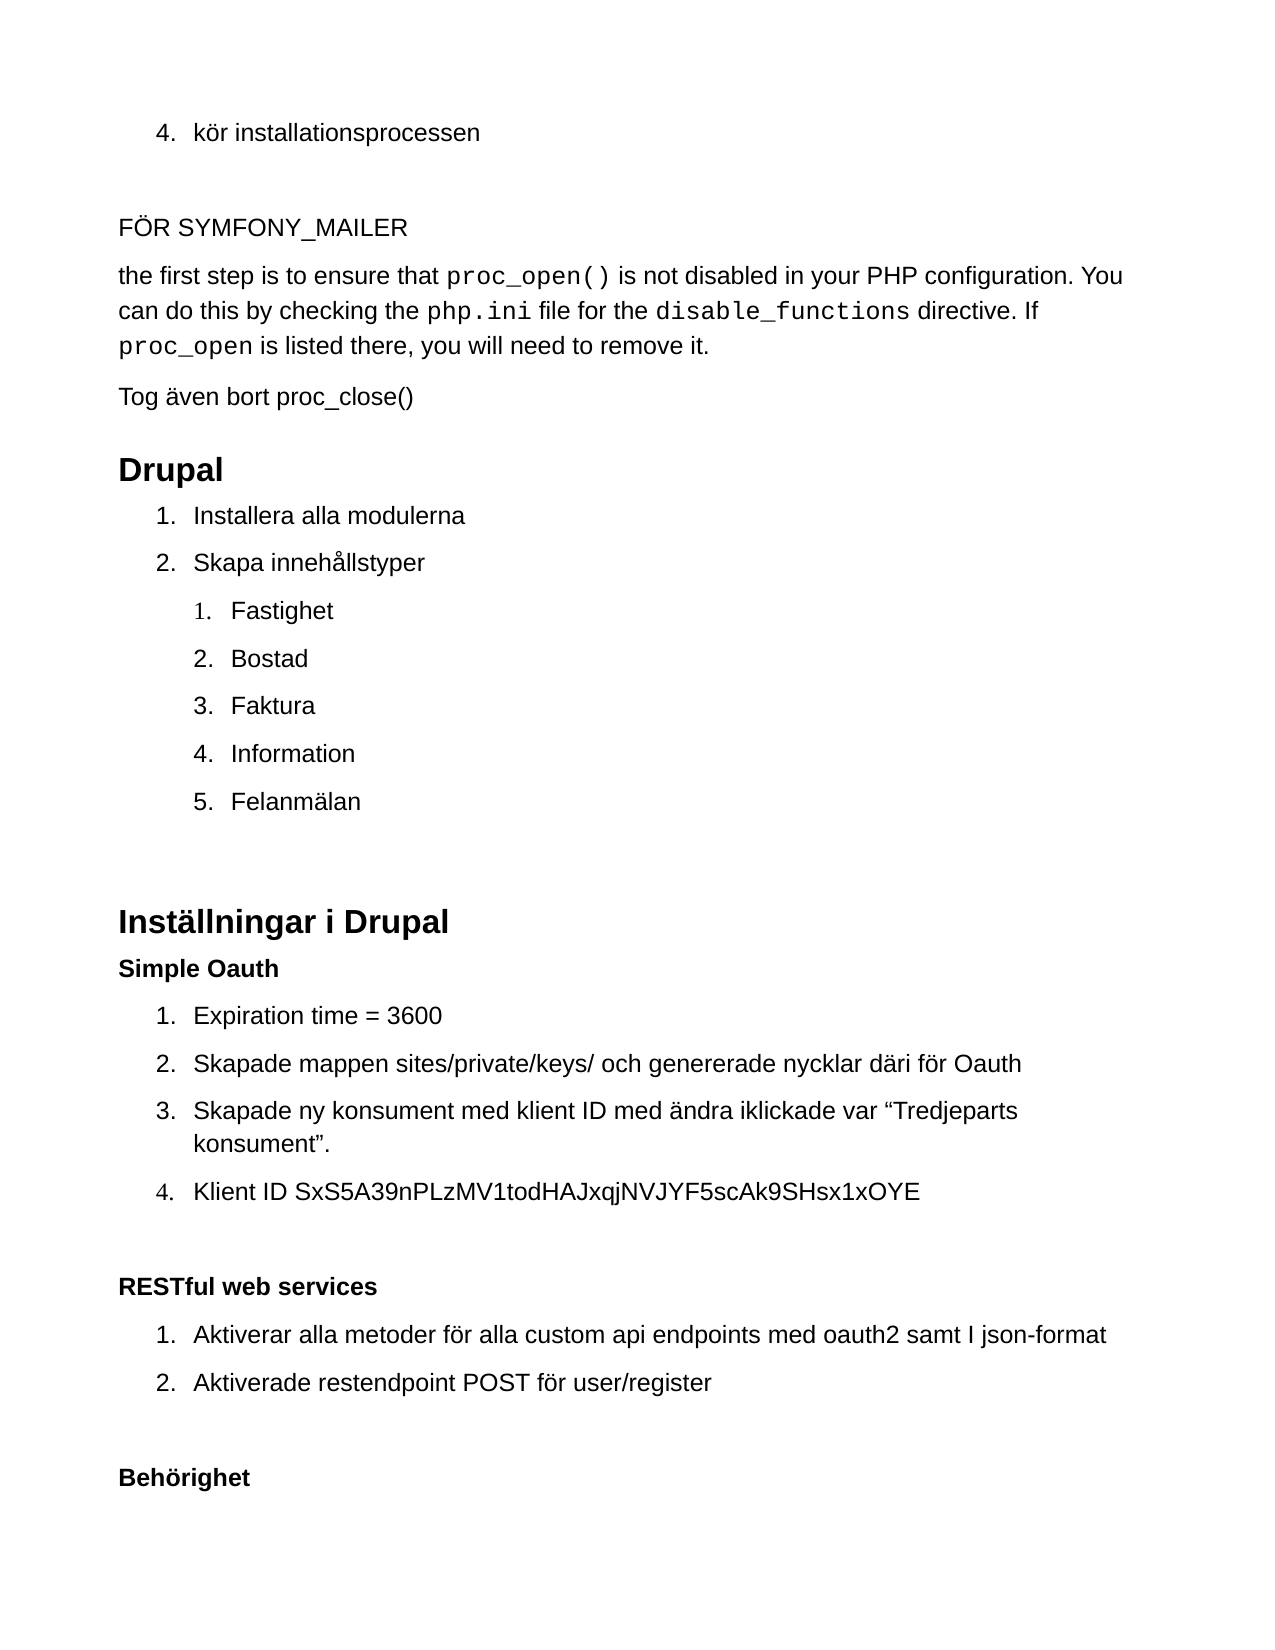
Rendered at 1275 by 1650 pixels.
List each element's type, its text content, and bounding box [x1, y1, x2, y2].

subtitle Drupal [118, 450, 1157, 488]
list Bostad [193, 644, 1157, 672]
list Faktura [193, 691, 1157, 720]
list Skapade mappen sites/private/keys/ och genererade nycklar däri för Oauth [156, 1049, 1157, 1077]
list Klient ID SxS5A39nPLzMV1todHAJxqjNVJYF5scAk9SHsx1xOYE [156, 1177, 1157, 1206]
text FÖR SYMFONY_MAILER [118, 213, 1157, 242]
list Installera alla modulerna [156, 501, 1157, 529]
subtitle Inställningar i Drupal [118, 903, 1157, 941]
text Simple Oauth [118, 953, 1157, 982]
list Information [193, 739, 1157, 768]
list Skapa innehållstyper [156, 548, 1157, 577]
list Felanmälan [193, 787, 1157, 815]
list Expiration time = 3600 [156, 1001, 1157, 1030]
text Behörighet [118, 1463, 1157, 1491]
text RESTful web services [118, 1272, 1157, 1301]
list Aktiverade restendpoint POST för user/register [156, 1367, 1157, 1396]
list kör installationsprocessen [156, 118, 1157, 147]
list Fastighet [193, 596, 1157, 625]
text Tog även bort proc_close() [118, 381, 1157, 410]
list Skapade ny konsument med klient ID med ändra iklickade var “Tredjeparts konsument”. [156, 1096, 1157, 1158]
list Aktiverar alla metoder för alla custom api endpoints med oauth2 samt I json-format [156, 1320, 1157, 1349]
text the first step is to ensure that proc_open() is not disabled in your PHP configuration. You can do this by checking the php.ini file for the disable_functions directive. If proc_open is listed there, you will need to remove it. [118, 261, 1157, 362]
